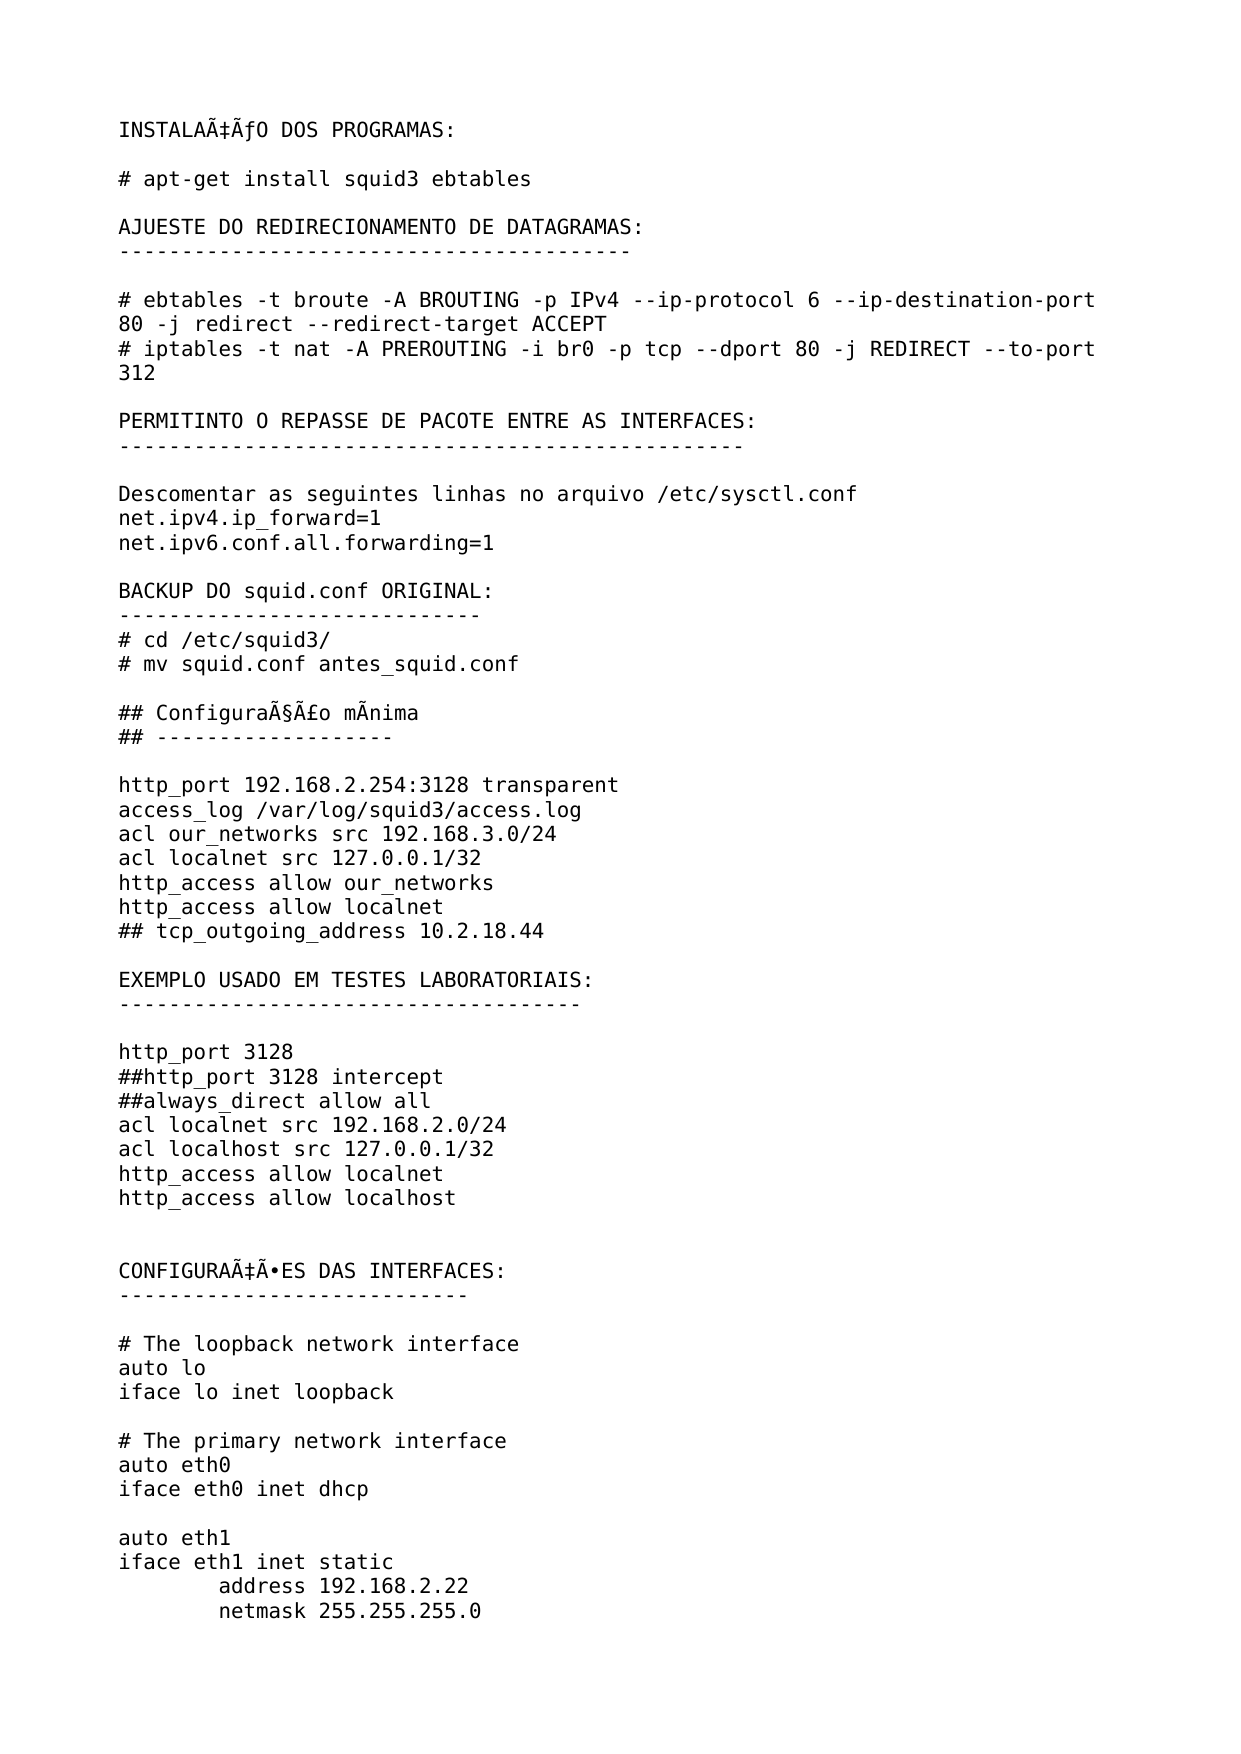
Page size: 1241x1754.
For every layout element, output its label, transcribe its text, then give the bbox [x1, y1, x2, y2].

text # The loopback network interface [118, 1332, 1122, 1356]
text AJUESTE DO REDIRECIONAMENTO DE DATAGRAMAS: [118, 215, 1122, 239]
text # cd /etc/squid3/ [118, 628, 1122, 652]
text CONFIGURAÃ‡Ã•ES DAS INTERFACES: [118, 1259, 1122, 1283]
text address 192.168.2.22 [118, 1574, 1122, 1599]
text BACKUP DO squid.conf ORIGINAL: [118, 579, 1122, 603]
text http_access allow our_networks [118, 871, 1122, 895]
text Descomentar as seguintes linhas no arquivo /etc/sysctl.conf [118, 482, 1122, 506]
text auto eth0 [118, 1453, 1122, 1477]
text acl localhost src 127.0.0.1/32 [118, 1137, 1122, 1162]
text ---------------------------- [118, 1283, 1122, 1307]
text iface eth1 inet static [118, 1550, 1122, 1574]
text auto eth1 [118, 1526, 1122, 1550]
text INSTALAÃ‡ÃƒO DOS PROGRAMAS: [118, 118, 1122, 142]
text # apt-get install squid3 ebtables [118, 167, 1122, 191]
text ## ConfiguraÃ§Ã£o mÃ­nima [118, 701, 1122, 725]
text # mv squid.conf antes_squid.conf [118, 652, 1122, 676]
text ##always_direct allow all [118, 1089, 1122, 1113]
text net.ipv4.ip_forward=1 [118, 506, 1122, 531]
text ------------------------------------- [118, 992, 1122, 1016]
text -------------------------------------------------- [118, 434, 1122, 458]
text # ebtables -t broute -A BROUTING -p IPv4 --ip-protocol 6 --ip-destination-port 80 -j redirect --redirect-target ACCEPT [118, 288, 1122, 337]
text iface eth0 inet dhcp [118, 1477, 1122, 1502]
text # iptables -t nat -A PREROUTING -i br0 -p tcp --dport 80 -j REDIRECT --to-port 312 [118, 337, 1122, 385]
text http_access allow localnet [118, 1162, 1122, 1186]
text ##http_port 3128 intercept [118, 1065, 1122, 1089]
text netmask 255.255.255.0 [118, 1599, 1122, 1623]
text ----------------------------------------- [118, 239, 1122, 264]
text PERMITINTO O REPASSE DE PACOTE ENTRE AS INTERFACES: [118, 409, 1122, 434]
text auto lo [118, 1356, 1122, 1380]
text ## tcp_outgoing_address 10.2.18.44 [118, 919, 1122, 943]
text ----------------------------- [118, 603, 1122, 628]
text http_access allow localnet [118, 895, 1122, 919]
text # The primary network interface [118, 1429, 1122, 1453]
text http_port 192.168.2.254:3128 transparent [118, 773, 1122, 798]
text acl localnet src 127.0.0.1/32 [118, 846, 1122, 871]
text http_port 3128 [118, 1040, 1122, 1065]
text net.ipv6.conf.all.forwarding=1 [118, 531, 1122, 555]
text EXEMPLO USADO EM TESTES LABORATORIAIS: [118, 968, 1122, 992]
text http_access allow localhost [118, 1186, 1122, 1210]
text ## ------------------- [118, 725, 1122, 749]
text iface lo inet loopback [118, 1380, 1122, 1404]
text acl localnet src 192.168.2.0/24 [118, 1113, 1122, 1137]
text access_log /var/log/squid3/access.log [118, 798, 1122, 822]
text acl our_networks src 192.168.3.0/24 [118, 822, 1122, 846]
